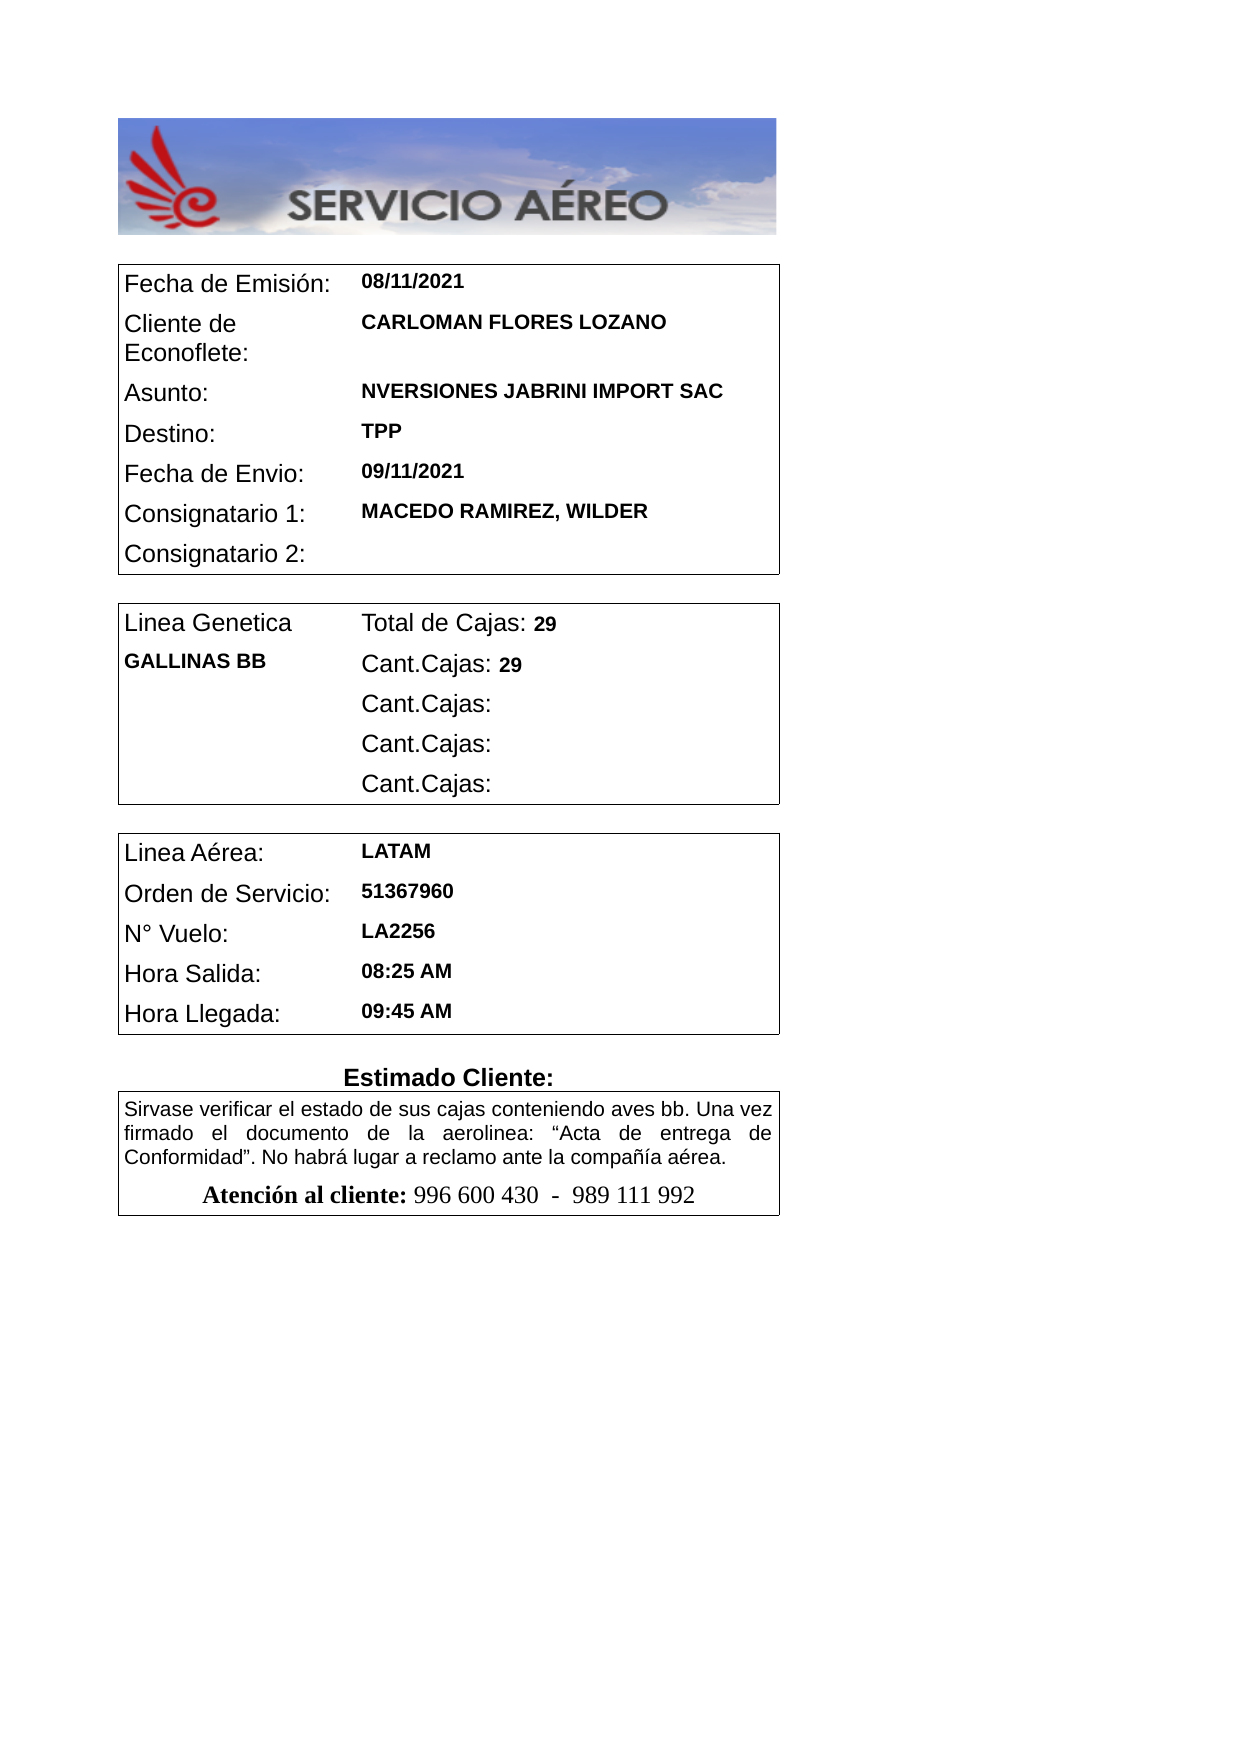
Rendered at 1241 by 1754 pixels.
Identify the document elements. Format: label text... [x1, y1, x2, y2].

table_cell [118, 575, 356, 603]
table_cell [356, 805, 779, 833]
table_cell Cliente de Econoflete: [119, 304, 356, 373]
table_cell [119, 683, 356, 723]
table_cell [119, 723, 356, 763]
table_cell Asunto: [119, 373, 356, 413]
table_cell Destino: [119, 413, 356, 453]
table_cell Atención al cliente: 996 600 430 - 989 111 992 [119, 1175, 779, 1215]
table_cell 09:45 AM [356, 994, 779, 1034]
table_header 08/11/2021 [356, 265, 779, 304]
table_cell Hora Salida: [119, 953, 356, 993]
table_cell [118, 805, 356, 833]
table_cell NVERSIONES JABRINI IMPORT SAC [356, 373, 779, 413]
table_cell Consignatario 2: [119, 534, 356, 574]
table_cell Linea Genetica [119, 604, 356, 643]
table_cell Orden de Servicio: [119, 873, 356, 913]
table_cell [356, 534, 779, 574]
table_cell Consignatario 1: [119, 493, 356, 533]
table_cell MACEDO RAMIREZ, WILDER [356, 493, 779, 533]
table_cell GALLINAS BB [119, 643, 356, 683]
table_cell Cant.Cajas: [356, 723, 779, 763]
table_cell Cant.Cajas: 29 [356, 643, 779, 683]
table_cell LA2256 [356, 913, 779, 953]
table_cell 09/11/2021 [356, 453, 779, 493]
table_cell [356, 575, 779, 603]
table_cell 51367960 [356, 873, 779, 913]
table_cell Hora Llegada: [119, 994, 356, 1034]
table_cell Total de Cajas: 29 [356, 604, 779, 643]
table_cell [119, 764, 356, 804]
table_cell Estimado Cliente: [118, 1035, 779, 1091]
table_cell Cant.Cajas: [356, 764, 779, 804]
table_cell N° Vuelo: [119, 913, 356, 953]
table_cell Linea Aérea: [119, 834, 356, 873]
table_cell CARLOMAN FLORES LOZANO [356, 304, 779, 373]
table_cell 08:25 AM [356, 953, 779, 993]
picture [118, 118, 777, 235]
table_cell Cant.Cajas: [356, 683, 779, 723]
table_cell LATAM [356, 834, 779, 873]
table_cell Sirvase verificar el estado de sus cajas conteniendo aves bb. Una vez firmado el documento de la aerolinea: “Acta de entrega de Conformidad”. No habrá lugar a reclamo ante la compañía aérea. [119, 1092, 779, 1175]
table_cell TPP [356, 413, 779, 453]
table_cell Fecha de Envio: [119, 453, 356, 493]
table_header Fecha de Emisión: [119, 265, 356, 304]
